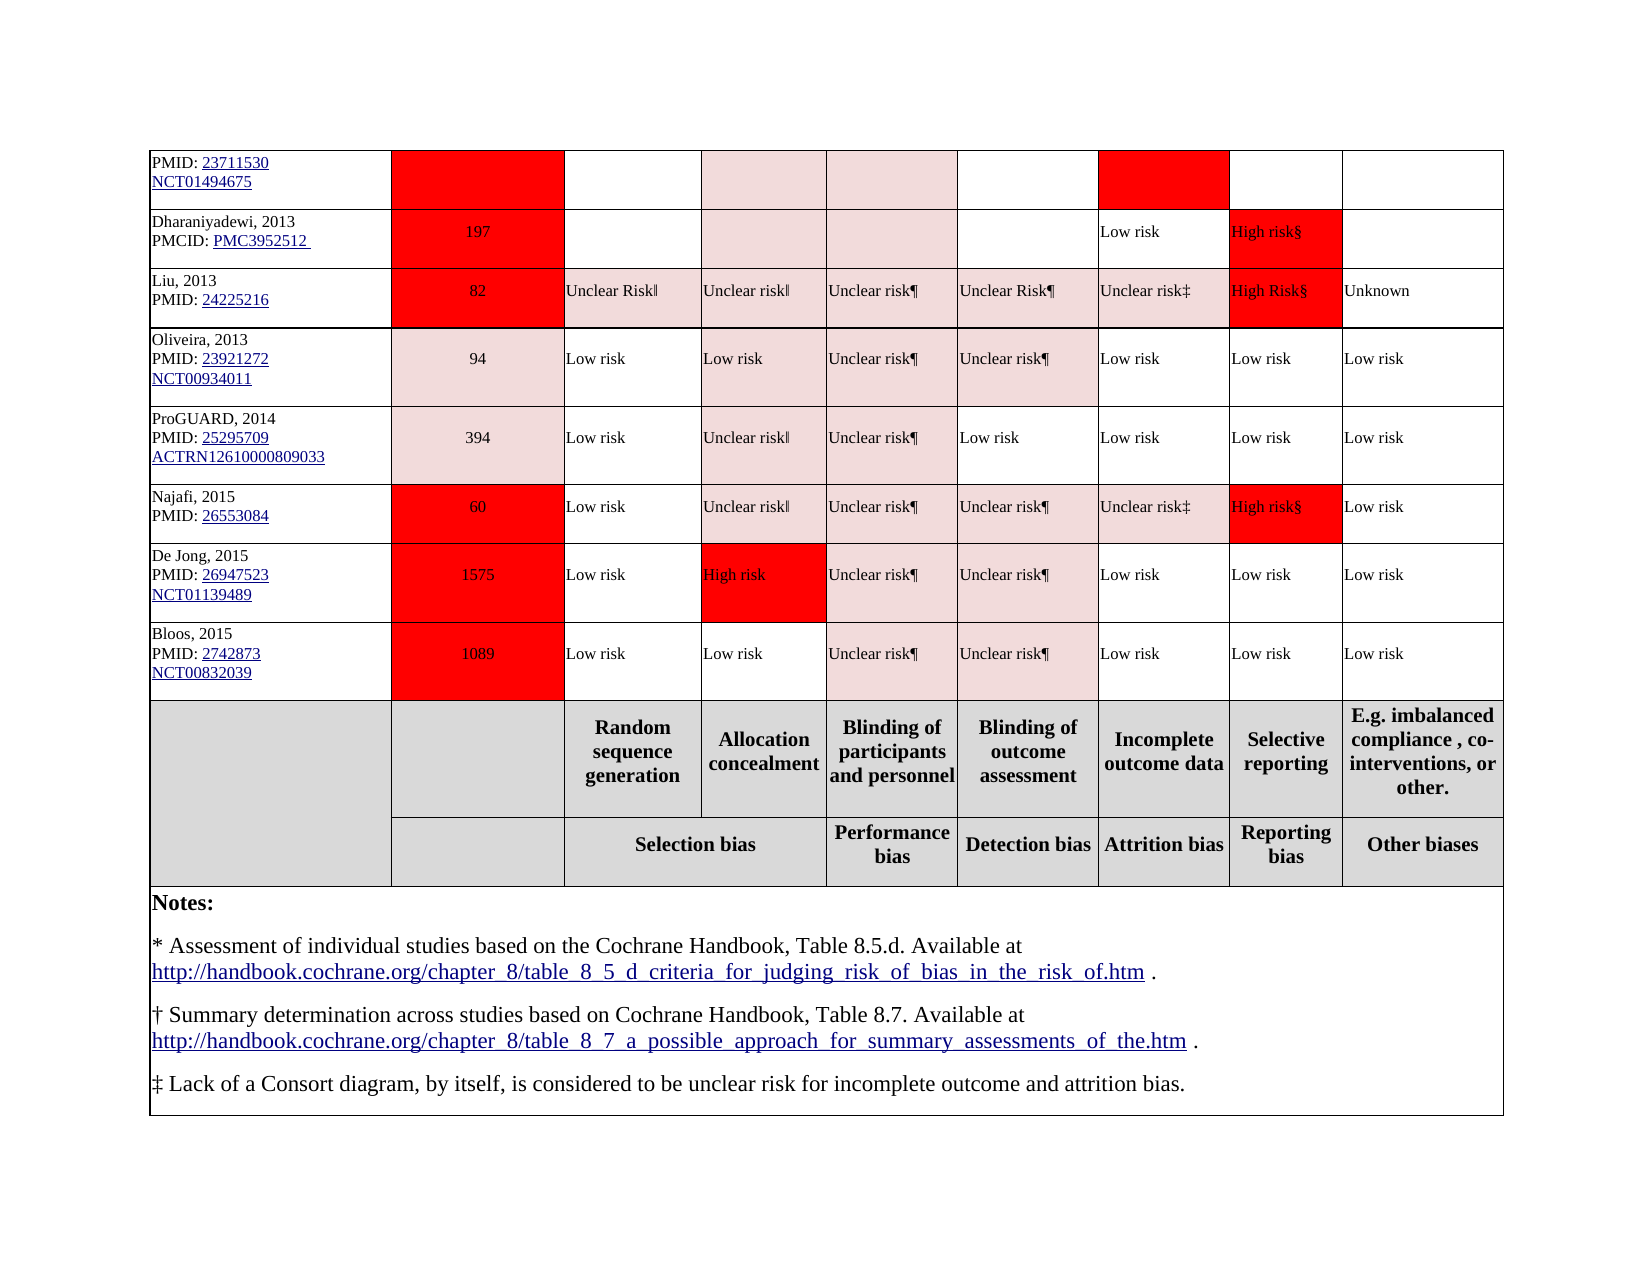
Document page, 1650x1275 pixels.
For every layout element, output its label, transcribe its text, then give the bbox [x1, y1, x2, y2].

table_cell ProGUARD, 2014 PMID: 25295709 ACTRN12610000809033 [151, 407, 391, 484]
table_cell [827, 151, 957, 209]
table_cell Low risk [565, 407, 701, 484]
table_cell High Risk§ [1230, 269, 1342, 327]
table_cell Low risk [1099, 407, 1229, 484]
table_cell Random sequence generation [565, 701, 701, 817]
table_cell Low risk [1230, 544, 1342, 622]
table_cell [958, 210, 1098, 268]
table_cell Low risk [1099, 544, 1229, 622]
table_cell Low risk [702, 623, 826, 700]
table_cell Unclear risk‖ [702, 269, 826, 327]
table_cell Detection bias [958, 818, 1098, 886]
table_cell Low risk [1230, 407, 1342, 484]
table_cell Unclear Risk‖ [565, 269, 701, 327]
table_cell Unclear risk¶ [958, 485, 1098, 543]
table_cell Selection bias [565, 818, 826, 886]
table_cell Low risk [1099, 329, 1229, 406]
table_cell Low risk [565, 329, 701, 406]
table_cell Low risk [1343, 329, 1503, 406]
table_cell 1089 [392, 623, 564, 700]
table_cell Other biases [1343, 818, 1503, 886]
table_cell Unclear risk¶ [827, 544, 957, 622]
table_cell [392, 151, 564, 209]
table_cell [392, 701, 564, 817]
table_cell Reporting bias [1230, 818, 1342, 886]
table_cell Low risk [958, 407, 1098, 484]
table_cell Low risk [1230, 329, 1342, 406]
table_cell [565, 151, 701, 209]
table_cell Unclear risk¶ [827, 269, 957, 327]
table_cell Low risk [1099, 623, 1229, 700]
table_cell [392, 818, 564, 886]
table_cell 60 [392, 485, 564, 543]
table_cell Najafi, 2015 PMID: 26553084 [151, 485, 391, 543]
table_cell 197 [392, 210, 564, 268]
table_cell Liu, 2013 PMID: 24225216 [151, 269, 391, 327]
table_cell Unclear risk‖ [702, 407, 826, 484]
table_cell Unclear risk‡ [1099, 485, 1229, 543]
table_cell Low risk [565, 623, 701, 700]
table_cell Dharaniyadewi, 2013 PMCID: PMC3952512 [151, 210, 391, 268]
table_cell Low risk [1343, 407, 1503, 484]
table_cell High risk [702, 544, 826, 622]
table_cell Incomplete outcome data [1099, 701, 1229, 817]
table_cell Low risk [1343, 544, 1503, 622]
table_cell Unclear Risk¶ [958, 269, 1098, 327]
table_cell [151, 701, 391, 886]
table_cell Low risk [1343, 485, 1503, 543]
table_cell High risk§ [1230, 210, 1342, 268]
table_cell Unclear risk‖ [702, 485, 826, 543]
table_cell Unclear risk¶ [958, 544, 1098, 622]
table_cell Blinding of outcome assessment [958, 701, 1098, 817]
table_cell [565, 210, 701, 268]
table_cell Bloos, 2015 PMID: 2742873 NCT00832039 [151, 623, 391, 700]
table_cell Low risk [1230, 623, 1342, 700]
table_cell Low risk [702, 329, 826, 406]
table_cell Notes: * Assessment of individual studies based on the Cochrane Handbook, Table 8.5.d. Available at http://handbook.cochrane.org/chapter_8/table_8_5_d_criteria_for_judging_risk_of_bias_in_the_risk_of.htm . † Summary determination across studies based on Cochrane Handbook, Table 8.7. Available at http://handbook.cochrane.org/chapter_8/table_8_7_a_possible_approach_for_summary_assessments_of_the.htm . ‡ Lack of a Consort diagram, by itself, is considered to be unclear risk for incomplete outcome and attrition bias. [151, 887, 1503, 1115]
table_cell Allocation concealment [702, 701, 826, 817]
table_cell Low risk [1343, 623, 1503, 700]
table_cell Unclear risk¶ [827, 329, 957, 406]
table_cell Unknown [1343, 269, 1503, 327]
table_cell High risk§ [1230, 485, 1342, 543]
table_cell Unclear risk¶ [958, 623, 1098, 700]
table_cell 82 [392, 269, 564, 327]
table_cell Attrition bias [1099, 818, 1229, 886]
table_cell [958, 151, 1098, 209]
table_cell [827, 210, 957, 268]
table_cell De Jong, 2015 PMID: 26947523 NCT01139489 [151, 544, 391, 622]
table_cell [1230, 151, 1342, 209]
table_cell [1343, 210, 1503, 268]
table_cell Unclear risk¶ [827, 623, 957, 700]
table_cell PMID: 23711530 NCT01494675 [151, 151, 391, 209]
table_cell Unclear risk¶ [827, 485, 957, 543]
table_cell Low risk [1099, 210, 1229, 268]
table_cell Unclear risk‡ [1099, 269, 1229, 327]
table_cell Oliveira, 2013 PMID: 23921272 NCT00934011 [151, 329, 391, 406]
table_cell 394 [392, 407, 564, 484]
table_cell Selective reporting [1230, 701, 1342, 817]
table_cell Blinding of participants and personnel [827, 701, 957, 817]
table_cell [702, 151, 826, 209]
table_cell Performance bias [827, 818, 957, 886]
table_cell E.g. imbalanced compliance , co-interventions, or other. [1343, 701, 1503, 817]
table_cell 1575 [392, 544, 564, 622]
table_cell Unclear risk¶ [827, 407, 957, 484]
table_cell [1343, 151, 1503, 209]
table_cell [702, 210, 826, 268]
table_cell Low risk [565, 544, 701, 622]
table_cell [1099, 151, 1229, 209]
table_cell 94 [392, 329, 564, 406]
table_cell Low risk [565, 485, 701, 543]
table_cell Unclear risk¶ [958, 329, 1098, 406]
